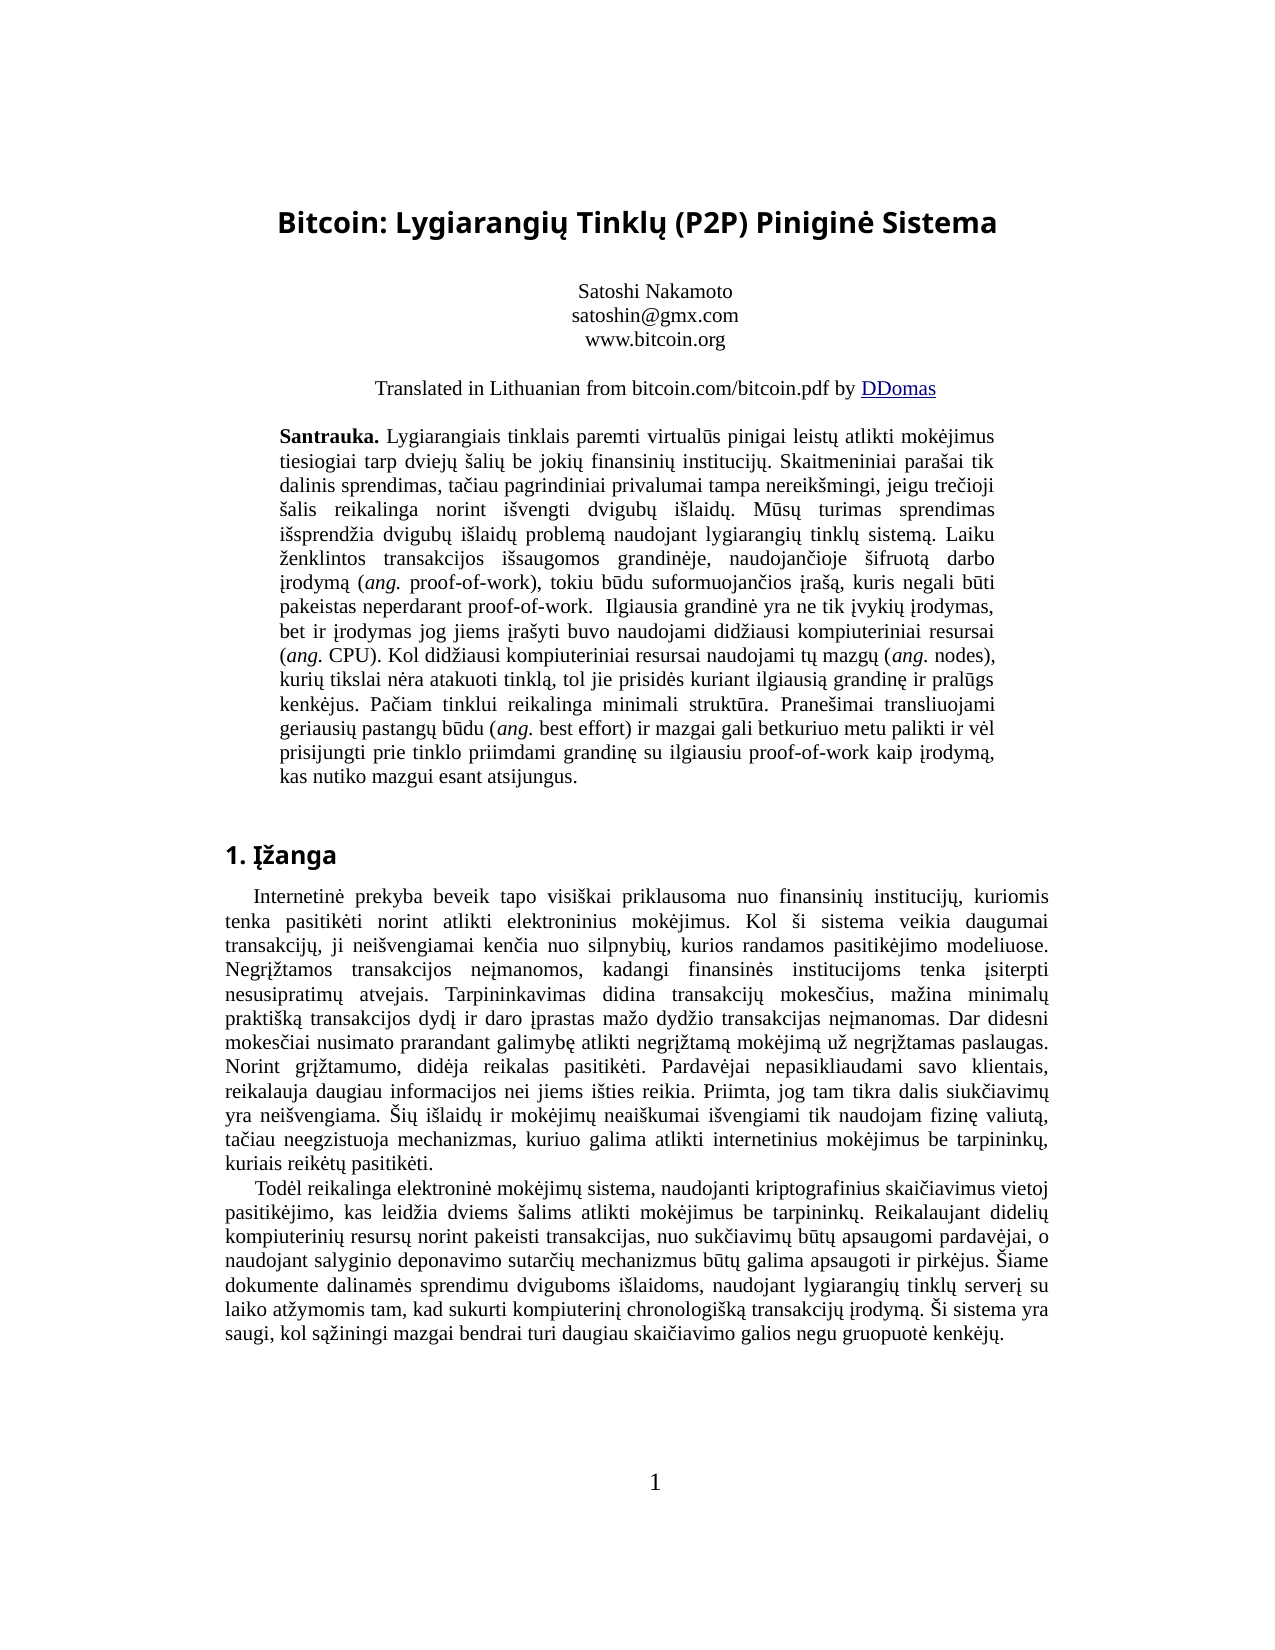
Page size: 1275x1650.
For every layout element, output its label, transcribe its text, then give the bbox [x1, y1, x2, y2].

text Todėl reikalinga elektroninė mokėjimų sistema, naudojanti kriptografinius skaičiavimus vietoj pasitikėjimo, kas leidžia dviems šalims atlikti mokėjimus be tarpininkų. Reikalaujant didelių kompiuterinių resursų norint pakeisti transakcijas, nuo sukčiavimų būtų apsaugomi pardavėjai, o naudojant salyginio deponavimo sutarčių mechanizmus būtų galima apsaugoti ir pirkėjus. Šiame dokumente dalinamės sprendimu dviguboms išlaidoms, naudojant lygiarangių tinklų serverį su laiko atžymomis tam, kad sukurti kompiuterinį chronologišką transakcijų įrodymą. Ši sistema yra saugi, kol sąžiningi mazgai bendrai turi daugiau skaičiavimo galios negu gruopuotė kenkėjų. [225, 1175, 1050, 1345]
text satoshin@gmx.com [260, 303, 1050, 327]
text Translated in Lithuanian from bitcoin.com/bitcoin.pdf by DDomas [260, 376, 1050, 400]
subtitle 1. Įžanga [225, 838, 1050, 872]
subtitle Bitcoin: Lygiarangių Tinklų (P2P) Piniginė Sistema [225, 202, 1050, 242]
text Internetinė prekyba beveik tapo visiškai priklausoma nuo finansinių institucijų, kuriomis tenka pasitikėti norint atlikti elektroninius mokėjimus. Kol ši sistema veikia daugumai transakcijų, ji neišvengiamai kenčia nuo silpnybių, kurios randamos pasitikėjimo modeliuose. Negrįžtamos transakcijos neįmanomos, kadangi finansinės institucijoms tenka įsiterpti nesusipratimų atvejais. Tarpininkavimas didina transakcijų mokesčius, mažina minimalų praktišką transakcijos dydį ir daro įprastas mažo dydžio transakcijas neįmanomas. Dar didesni mokesčiai nusimato prarandant galimybę atlikti negrįžtamą mokėjimą už negrįžtamas paslaugas. Norint grįžtamumo, didėja reikalas pasitikėti. Pardavėjai nepasikliaudami savo klientais, reikalauja daugiau informacijos nei jiems išties reikia. Priimta, jog tam tikra dalis siukčiavimų yra neišvengiama. Šių išlaidų ir mokėjimų neaiškumai išvengiami tik naudojam fizinę valiutą, tačiau neegzistuoja mechanizmas, kuriuo galima atlikti internetinius mokėjimus be tarpininkų, kuriais reikėtų pasitikėti. [225, 884, 1050, 1175]
text Satoshi Nakamoto [260, 279, 1050, 303]
text www.bitcoin.org [260, 327, 1050, 351]
text Santrauka. Lygiarangiais tinklais paremti virtualūs pinigai leistų atlikti mokėjimus tiesiogiai tarp dviejų šalių be jokių finansinių institucijų. Skaitmeniniai parašai tik dalinis sprendimas, tačiau pagrindiniai privalumai tampa nereikšmingi, jeigu trečioji šalis reikalinga norint išvengti dvigubų išlaidų. Mūsų turimas sprendimas išsprendžia dvigubų išlaidų problemą naudojant lygiarangių tinklų sistemą. Laiku ženklintos transakcijos išsaugomos grandinėje, naudojančioje šifruotą darbo įrodymą (ang. proof-of-work), tokiu būdu suformuojančios įrašą, kuris negali būti pakeistas neperdarant proof-of-work. Ilgiausia grandinė yra ne tik įvykių įrodymas, bet ir įrodymas jog jiems įrašyti buvo naudojami didžiausi kompiuteriniai resursai (ang. CPU). Kol didžiausi kompiuteriniai resursai naudojami tų mazgų (ang. nodes), kurių tikslai nėra atakuoti tinklą, tol jie prisidės kuriant ilgiausią grandinę ir pralūgs kenkėjus. Pačiam tinklui reikalinga minimali struktūra. Pranešimai transliuojami geriausių pastangų būdu (ang. best effort) ir mazgai gali betkuriuo metu palikti ir vėl prisijungti prie tinklo priimdami grandinę su ilgiausiu proof-of-work kaip įrodymą, kas nutiko mazgui esant atsijungus. [279, 424, 996, 788]
